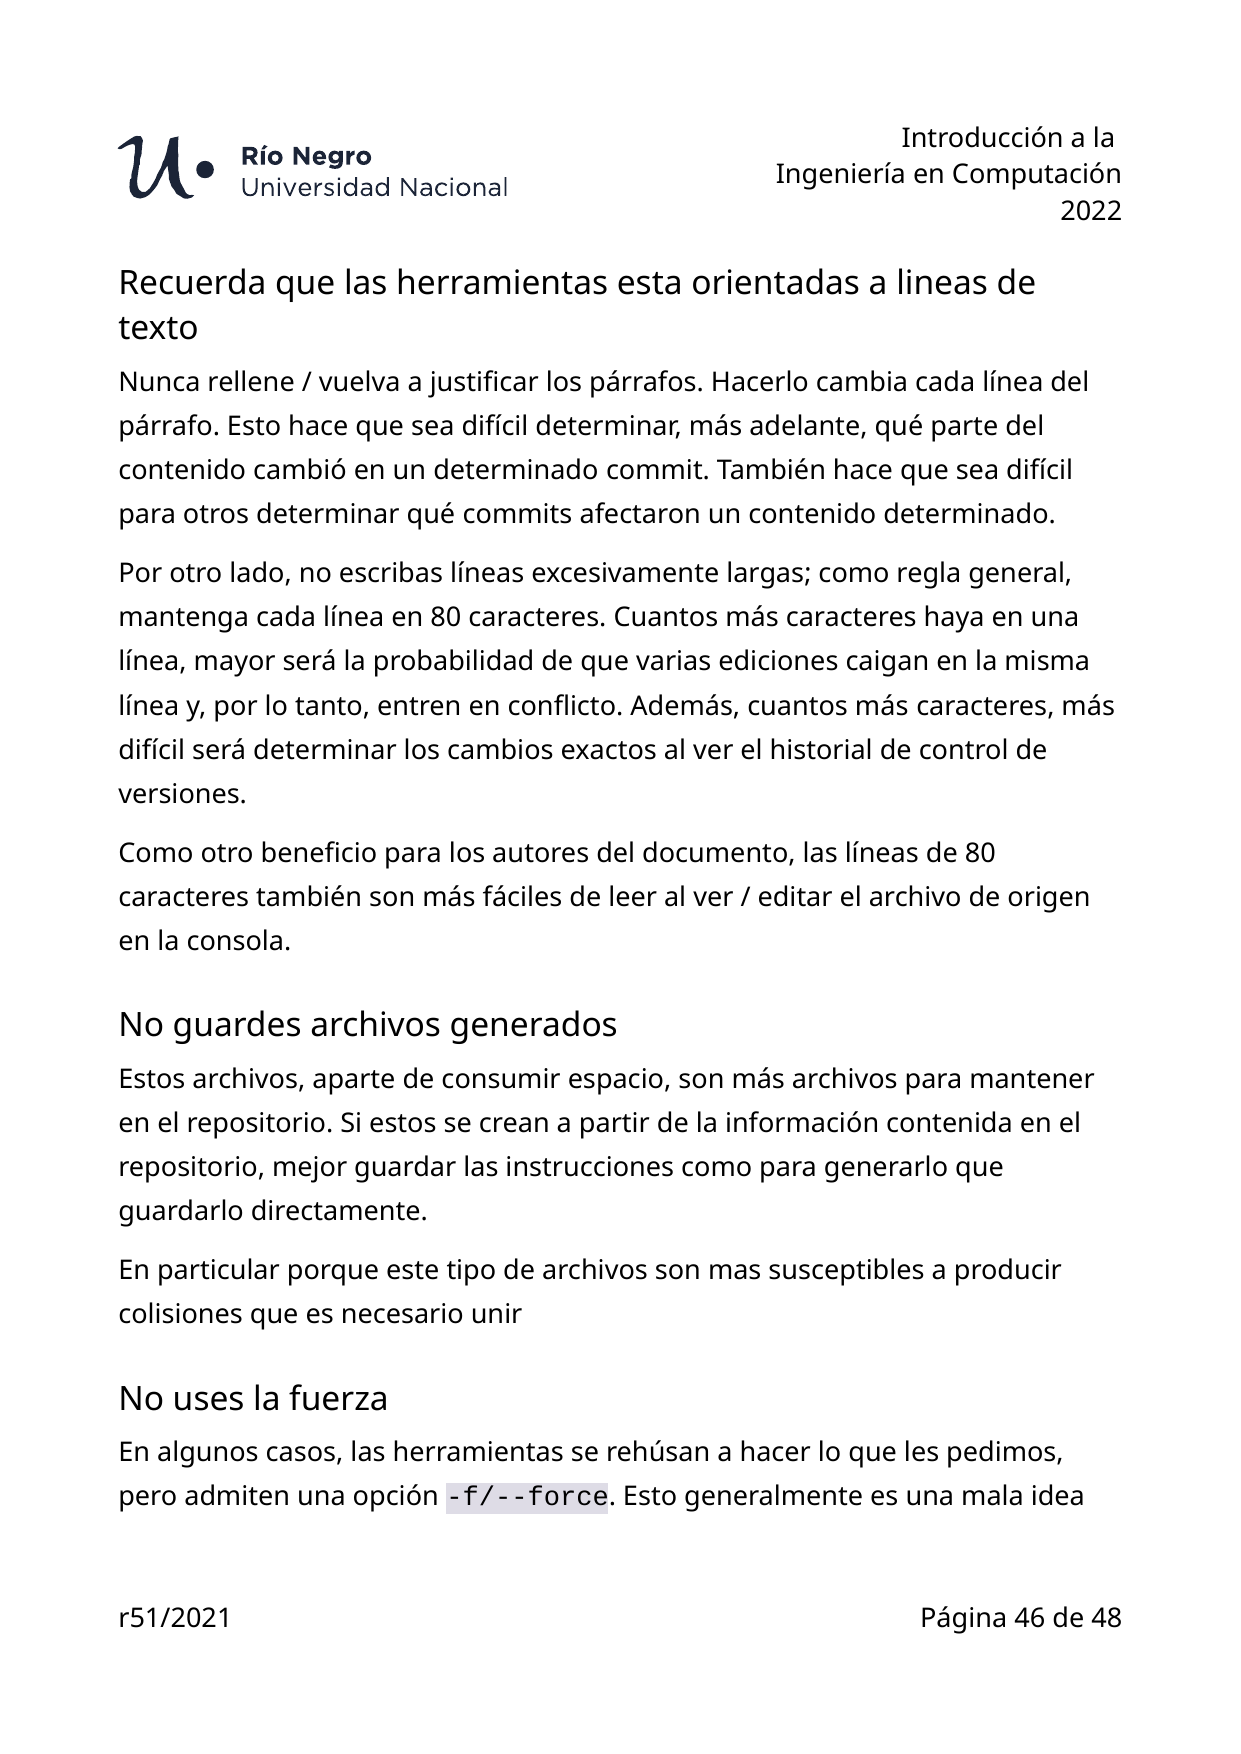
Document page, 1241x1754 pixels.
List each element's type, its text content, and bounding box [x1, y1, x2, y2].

text Como otro beneficio para los autores del documento, las líneas de 80 caracteres también son más fáciles de leer al ver / editar el archivo de origen en la consola. [118, 833, 1122, 958]
subtitle Recuerda que las herramientas esta orientadas a lineas de texto [118, 258, 1122, 350]
text Por otro lado, no escribas líneas excesivamente largas; como regla general, mantenga cada línea en 80 caracteres. Cuantos más caracteres haya en una línea, mayor será la probabilidad de que varias ediciones caigan en la misma línea y, por lo tanto, entren en conflicto. Además, cuantos más caracteres, más difícil será determinar los cambios exactos al ver el historial de control de versiones. [118, 553, 1122, 811]
text Nunca rellene / vuelva a justificar los párrafos. Hacerlo cambia cada línea del párrafo. Esto hace que sea difícil determinar, más adelante, qué parte del contenido cambió en un determinado commit. También hace que sea difícil para otros determinar qué commits afectaron un contenido determinado. [118, 362, 1122, 532]
subtitle No guardes archivos generados [118, 1001, 1122, 1047]
subtitle No uses la fuerza [118, 1374, 1122, 1420]
text En particular porque este tipo de archivos son mas susceptibles a producir colisiones que es necesario unir [118, 1250, 1122, 1331]
text Estos archivos, aparte de consumir espacio, son más archivos para mantener en el repositorio. Si estos se crean a partir de la información contenida en el repositorio, mejor guardar las instrucciones como para generarlo que guardarlo directamente. [118, 1059, 1122, 1228]
text En algunos casos, las herramientas se rehúsan a hacer lo que les pedimos, pero admiten una opción -f/--force. Esto generalmente es una mala idea [118, 1432, 1122, 1514]
